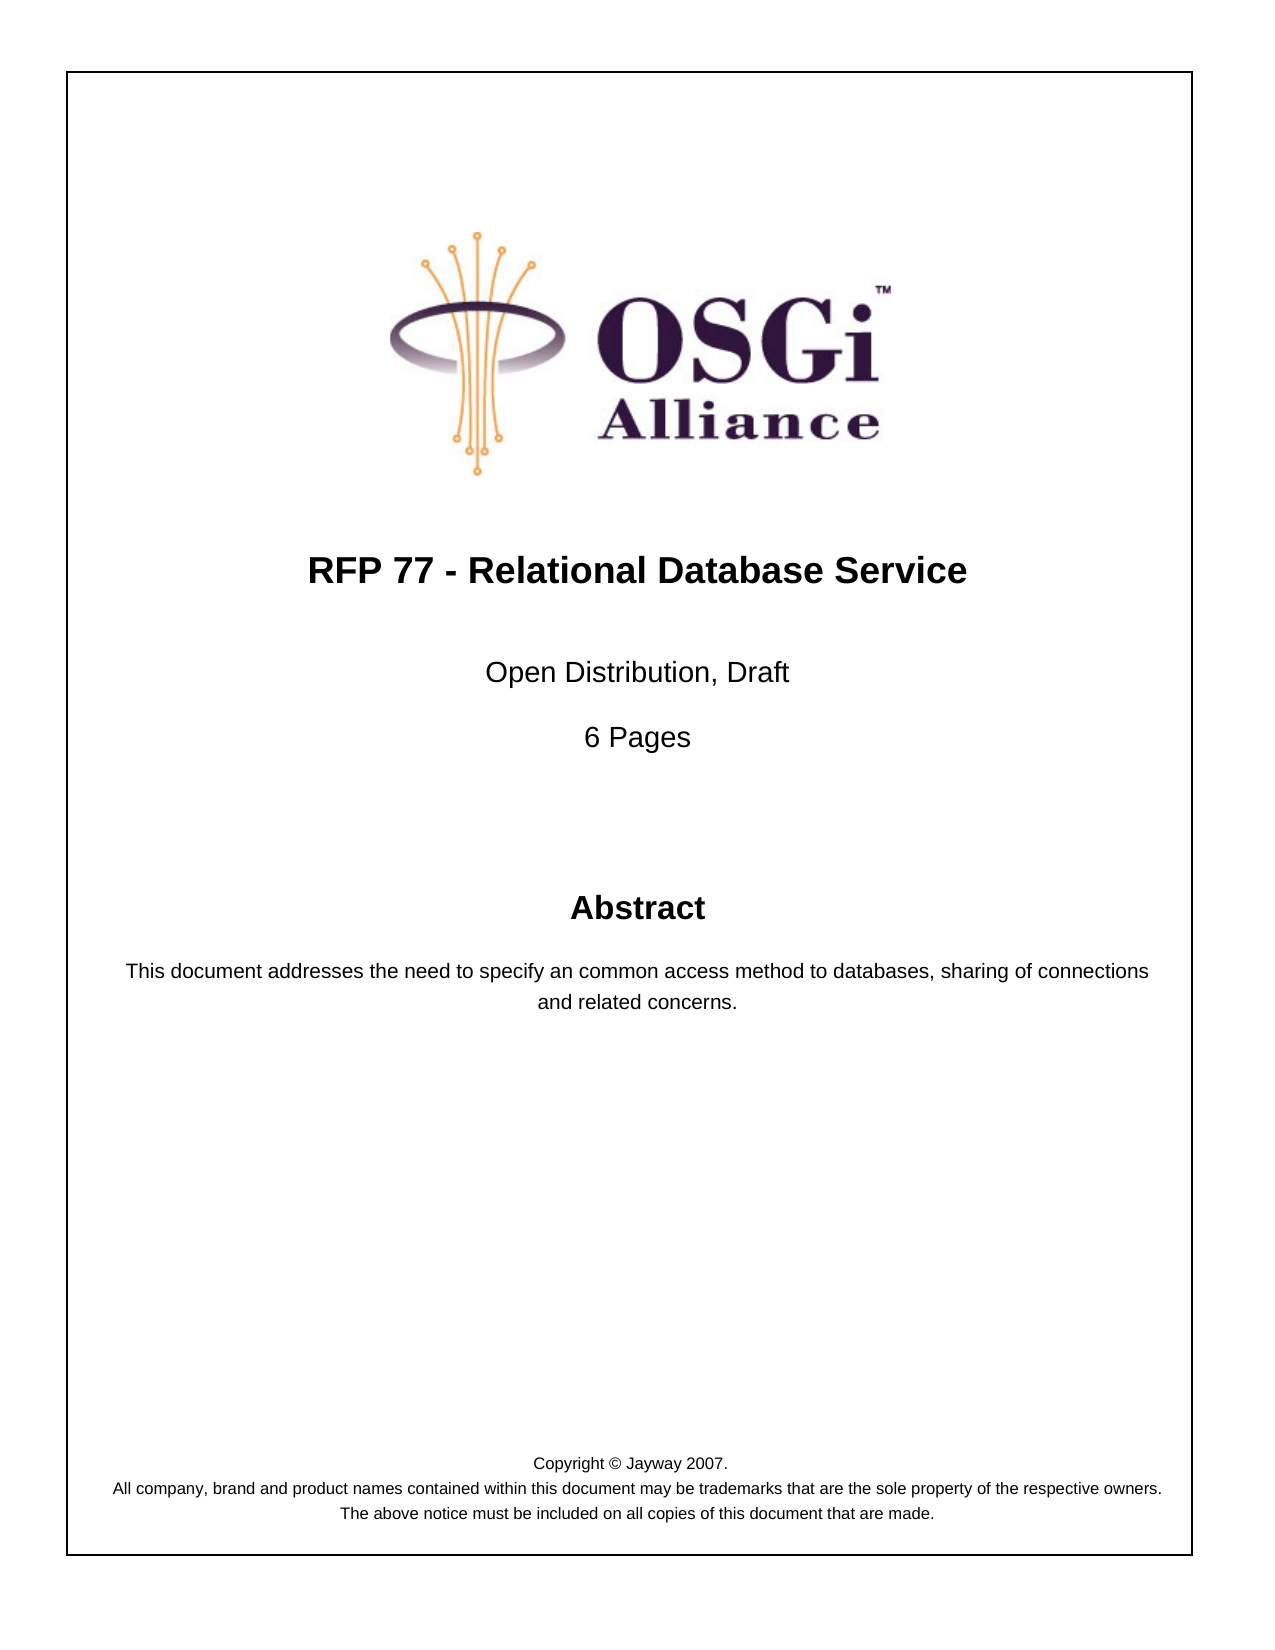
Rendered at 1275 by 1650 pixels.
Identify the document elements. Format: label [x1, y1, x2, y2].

picture [389, 232, 892, 476]
